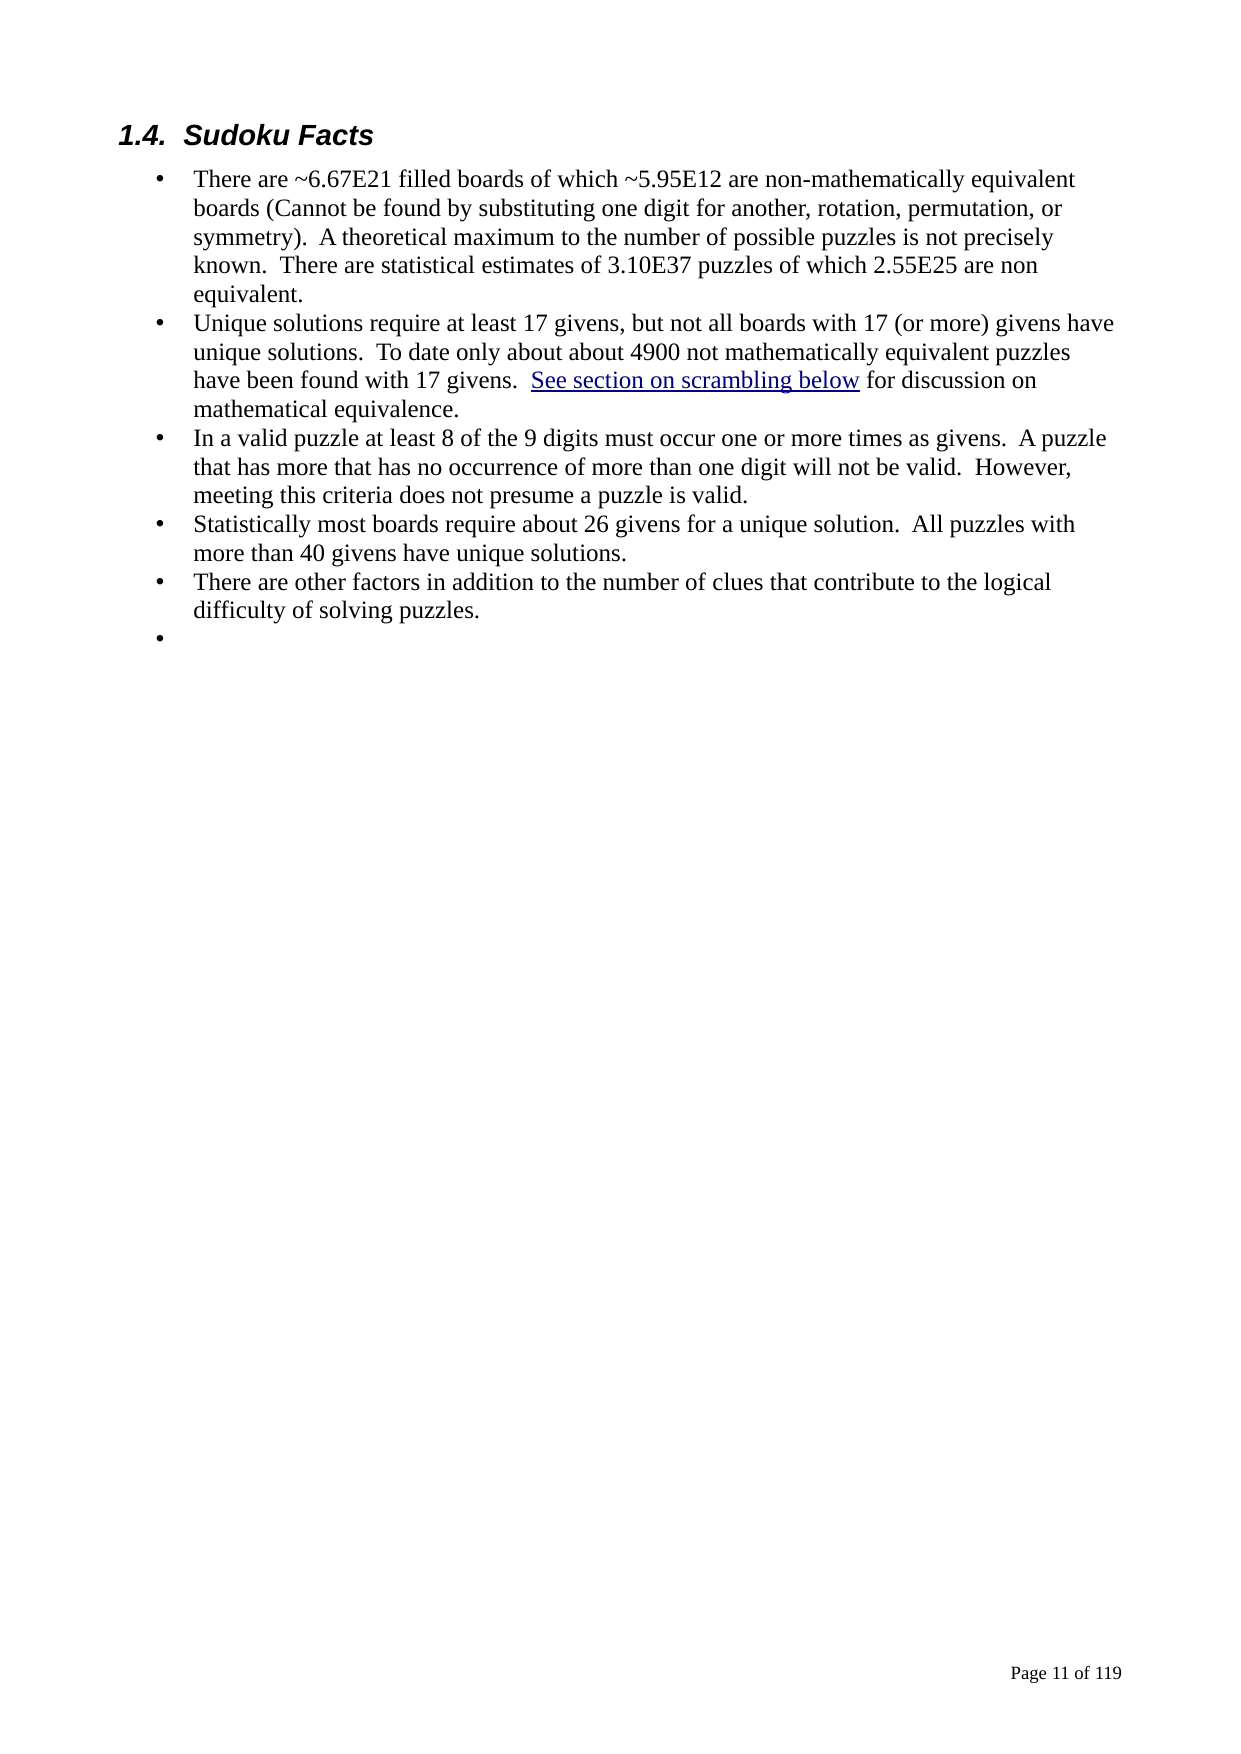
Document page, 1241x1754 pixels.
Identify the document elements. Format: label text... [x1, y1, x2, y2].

list There are other factors in addition to the number of clues that contribute to the logical difficulty of solving puzzles. [156, 567, 1122, 624]
list In a valid puzzle at least 8 of the 9 digits must occur one or more times as givens. A puzzle that has more that has no occurrence of more than one digit will not be valid. However, meeting this criteria does not presume a puzzle is valid. [156, 423, 1122, 509]
list Unique solutions require at least 17 givens, but not all boards with 17 (or more) givens have unique solutions. To date only about about 4900 not mathematically equivalent puzzles have been found with 17 givens. See section on scrambling below for discussion on mathematical equivalence. [156, 308, 1122, 423]
list Statistically most boards require about 26 givens for a unique solution. All puzzles with more than 40 givens have unique solutions. [156, 509, 1122, 567]
subtitle Sudoku Facts [118, 118, 1122, 152]
list There are ~6.67E21 filled boards of which ~5.95E12 are non-mathematically equivalent boards (Cannot be found by substituting one digit for another, rotation, permutation, or symmetry). A theoretical maximum to the number of possible puzzles is not precisely known. There are statistical estimates of 3.10E37 puzzles of which 2.55E25 are non equivalent. [156, 164, 1122, 308]
